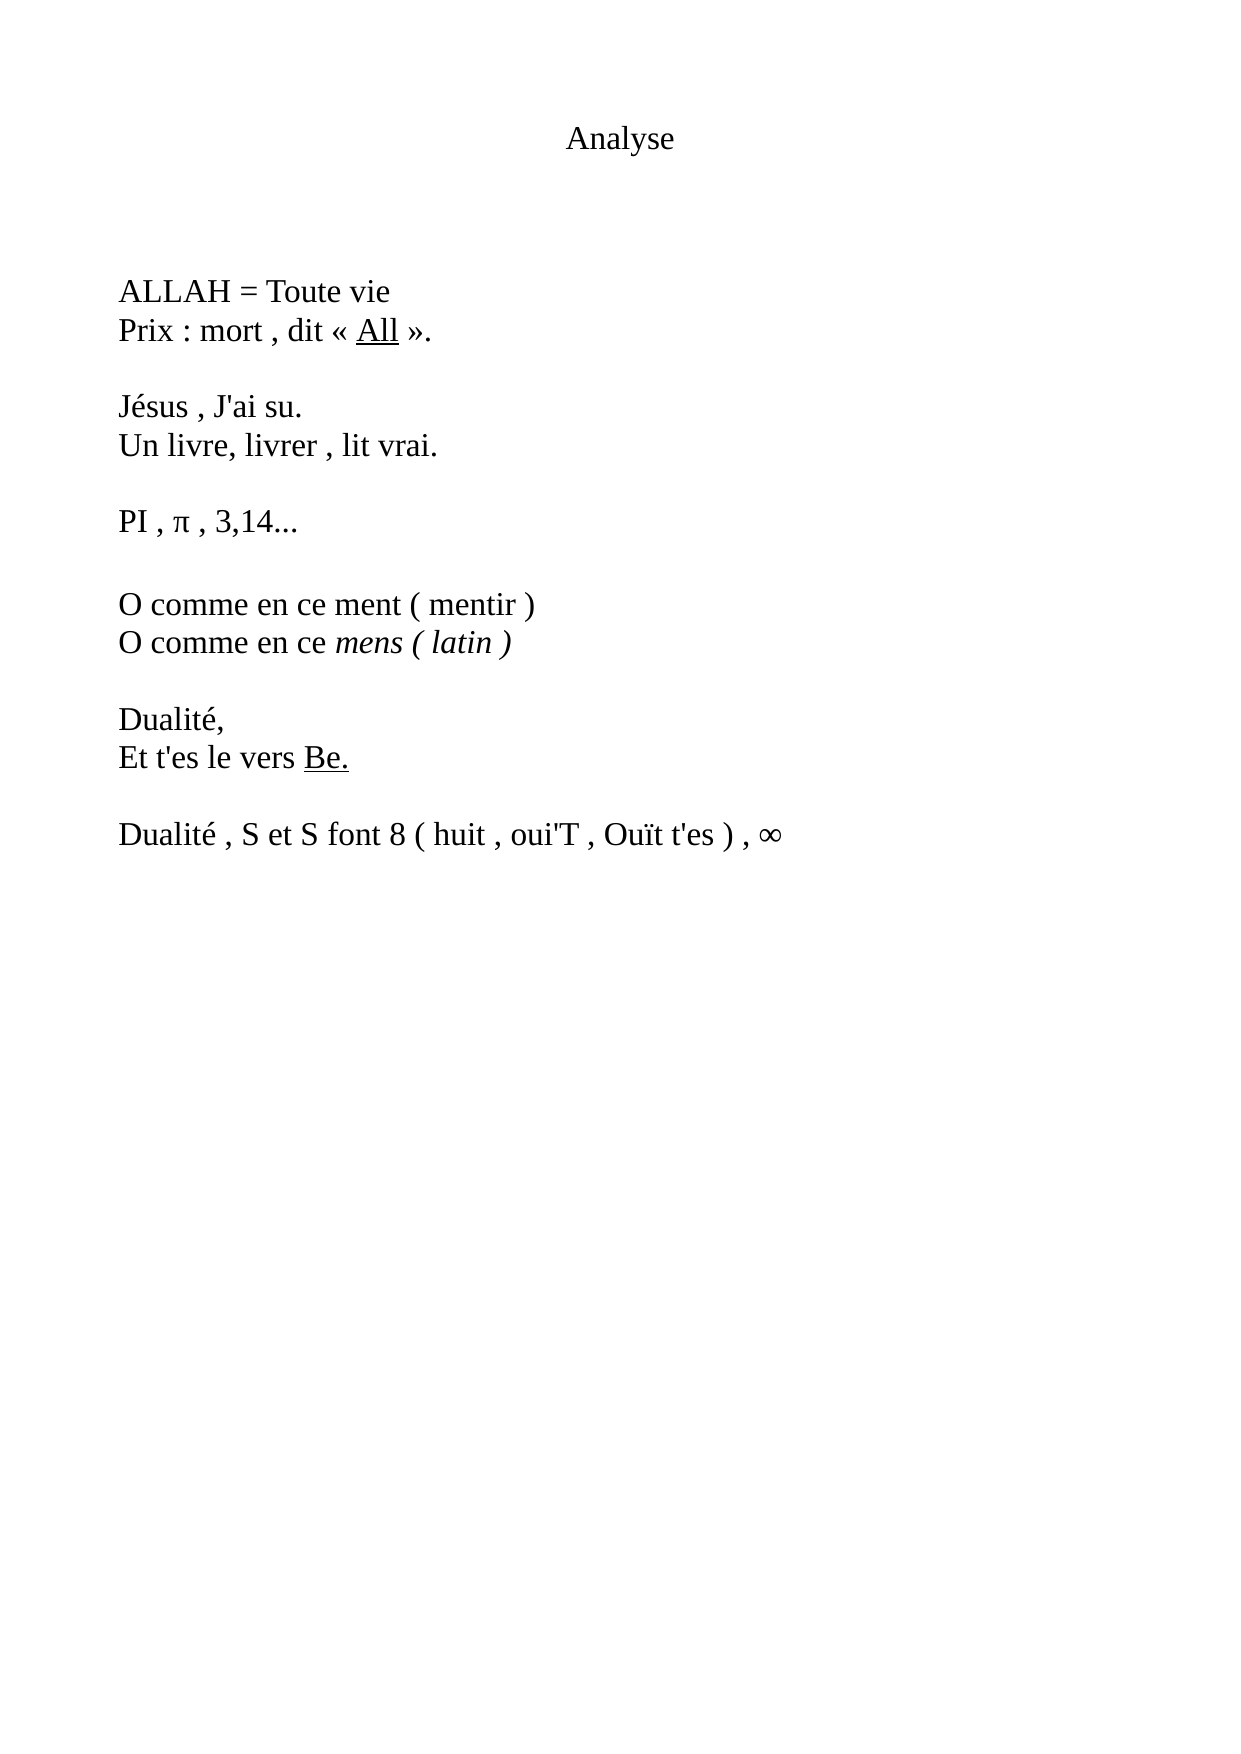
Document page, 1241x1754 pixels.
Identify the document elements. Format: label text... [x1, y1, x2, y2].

text Dualité, [118, 699, 1122, 737]
text ALLAH = Toute vie [118, 271, 1122, 310]
text Et t'es le vers Be. [118, 737, 1122, 776]
text Un livre, livrer , lit vrai. [118, 425, 1122, 463]
text Analyse [118, 118, 1122, 156]
text O comme en ce ment ( mentir ) [118, 584, 1122, 622]
text Prix : mort , dit « All ». [118, 310, 1122, 348]
text Dualité , S et S font 8 ( huit , oui'T , Ouït t'es ) , ∞ [118, 814, 1122, 852]
text Jésus , J'ai su. [118, 386, 1122, 425]
text PI , π , 3,14... [118, 501, 1122, 540]
text O comme en ce mens ( latin ) [118, 622, 1122, 661]
